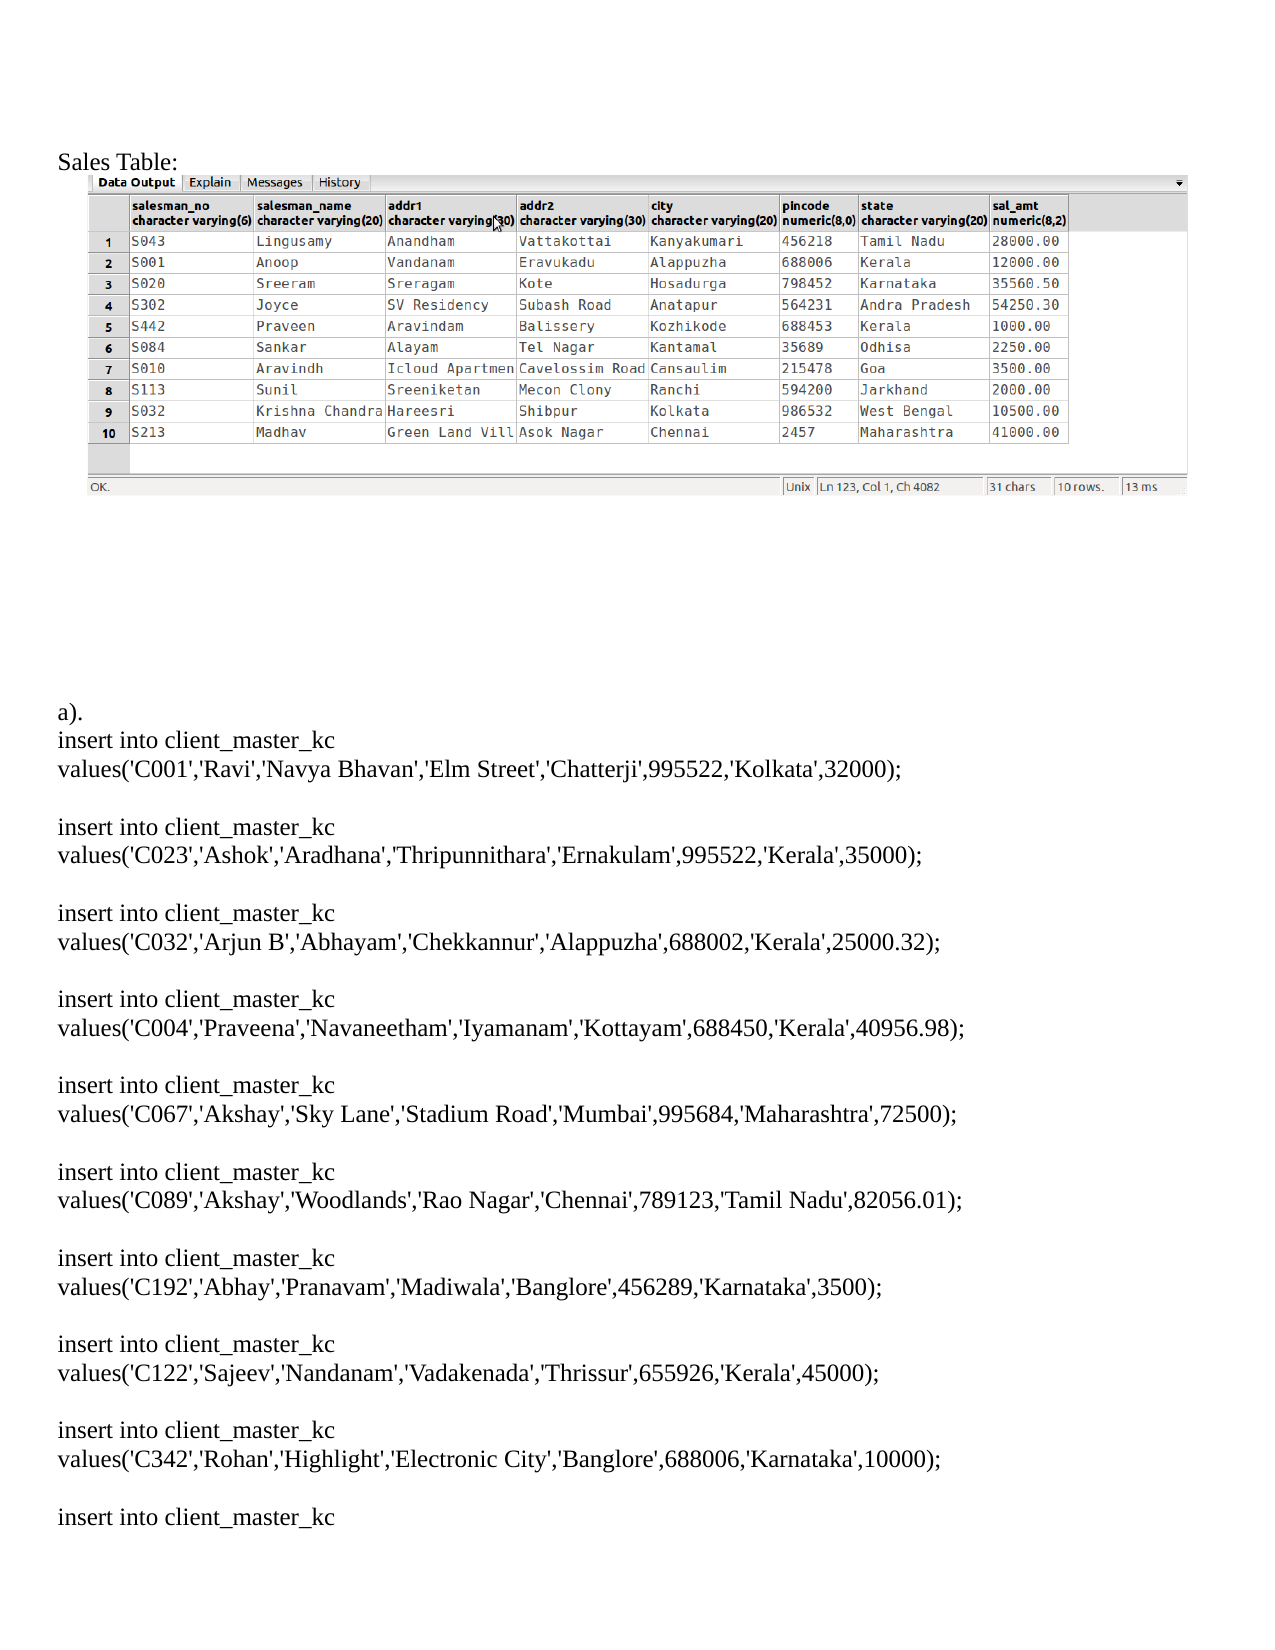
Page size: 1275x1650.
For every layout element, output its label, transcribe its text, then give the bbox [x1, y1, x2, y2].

text insert into client_master_kc [57, 726, 1157, 754]
text values('C023','Ashok','Aradhana','Thripunnithara','Ernakulam',995522,'Kerala',35000); [57, 841, 1157, 869]
text insert into client_master_kc [57, 898, 1157, 927]
text insert into client_master_kc [57, 1416, 1157, 1444]
text insert into client_master_kc [57, 1243, 1157, 1272]
text values('C001','Ravi','Navya Bhavan','Elm Street','Chatterji',995522,'Kolkata',32000); [57, 754, 1157, 783]
text values('C192','Abhay','Pranavam','Madiwala','Banglore',456289,'Karnataka',3500); [57, 1272, 1157, 1301]
text values('C067','Akshay','Sky Lane','Stadium Road','Mumbai',995684,'Maharashtra',72500); [57, 1099, 1157, 1128]
text values('C122','Sajeev','Nandanam','Vadakenada','Thrissur',655926,'Kerala',45000); [57, 1358, 1157, 1387]
text insert into client_master_kc [57, 1071, 1157, 1099]
text Sales Table: [57, 147, 1157, 176]
text insert into client_master_kc [57, 1329, 1157, 1358]
text insert into client_master_kc [57, 1157, 1157, 1186]
text values('C032','Arjun B','Abhayam','Chekkannur','Alappuzha',688002,'Kerala',25000.32); [57, 927, 1157, 956]
text values('C342','Rohan','Highlight','Electronic City','Banglore',688006,'Karnataka',10000); [57, 1444, 1157, 1473]
text insert into client_master_kc [57, 984, 1157, 1013]
text values('C004','Praveena','Navaneetham','Iyamanam','Kottayam',688450,'Kerala',40956.98); [57, 1013, 1157, 1042]
text insert into client_master_kc [57, 812, 1157, 841]
text values('C089','Akshay','Woodlands','Rao Nagar','Chennai',789123,'Tamil Nadu',82056.01); [57, 1186, 1157, 1214]
text insert into client_master_kc [57, 1502, 1157, 1531]
picture [87, 175, 1188, 496]
text a). [57, 697, 1157, 726]
